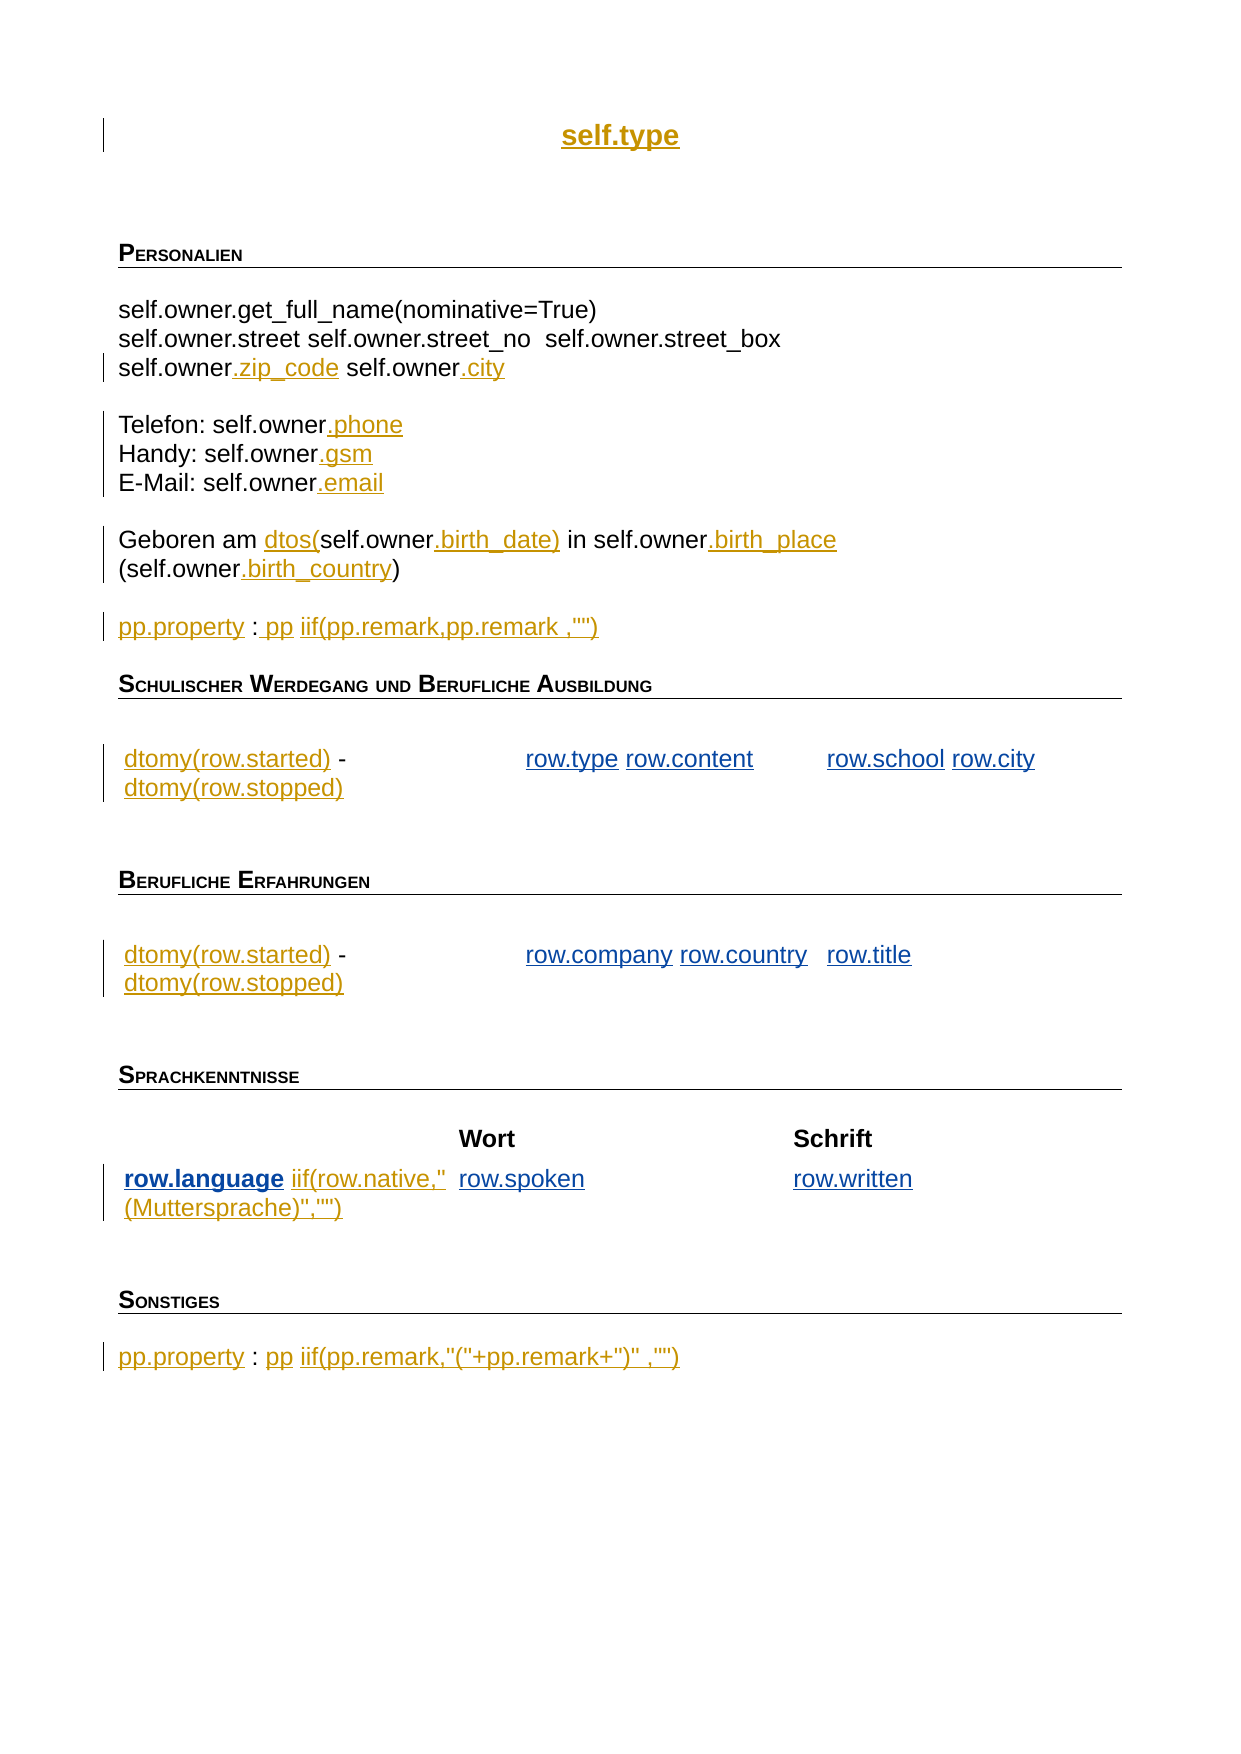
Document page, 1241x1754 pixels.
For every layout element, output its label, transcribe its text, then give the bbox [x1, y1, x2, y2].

table_header Wo [520, 923, 821, 934]
text self.owner.get_full_name(nominative=True) [118, 296, 911, 324]
text pp.property : pp iif(pp.remark,"("+pp.remark+")" ,"") [118, 1342, 1122, 1371]
table_cell dtomy(row.started) - dtomy(row.stopped) [118, 934, 519, 1003]
table_cell row.type row.content [520, 738, 821, 807]
text Sprachkenntnisse [118, 1060, 1122, 1089]
table_header Was [821, 923, 1122, 934]
table_cell row.school row.city [821, 738, 1122, 807]
table_cell row.language iif(row.native," (Muttersprache)","") [118, 1158, 453, 1227]
table_header Schrift [788, 1118, 1122, 1158]
text self.owner.zip_code self.owner.city [118, 353, 911, 382]
text Berufliche Erfahrungen [118, 865, 1122, 894]
table_header [118, 1118, 453, 1158]
table_header Wo [821, 727, 1122, 738]
text Sonstiges [118, 1284, 1122, 1313]
table_cell row.title [821, 934, 1122, 1003]
table_cell dtomy(row.started) - dtomy(row.stopped) [118, 738, 519, 807]
text Telefon: self.owner.phone [118, 411, 911, 439]
text E-Mail: self.owner.email [118, 468, 911, 497]
table_cell row.written [788, 1158, 1122, 1227]
text self.type [118, 118, 1122, 152]
text self.owner.street self.owner.street_no self.owner.street_box [118, 324, 911, 353]
text Personalien [118, 238, 1122, 267]
table_header Wort [453, 1118, 787, 1158]
table_cell row.company row.country [520, 934, 821, 1003]
table_header Von [118, 923, 519, 934]
table_header Von [118, 727, 519, 738]
table_header Was [520, 727, 821, 738]
table_cell row.spoken [453, 1158, 787, 1227]
text Schulischer Werdegang und Berufliche Ausbildung [118, 669, 1122, 698]
text pp.property : pp iif(pp.remark,pp.remark ,"") [118, 612, 1122, 641]
text Handy: self.owner.gsm [118, 439, 911, 468]
text Geboren am dtos(self.owner.birth_date) in self.owner.birth_place (self.owner.birth_country) [118, 526, 1122, 583]
